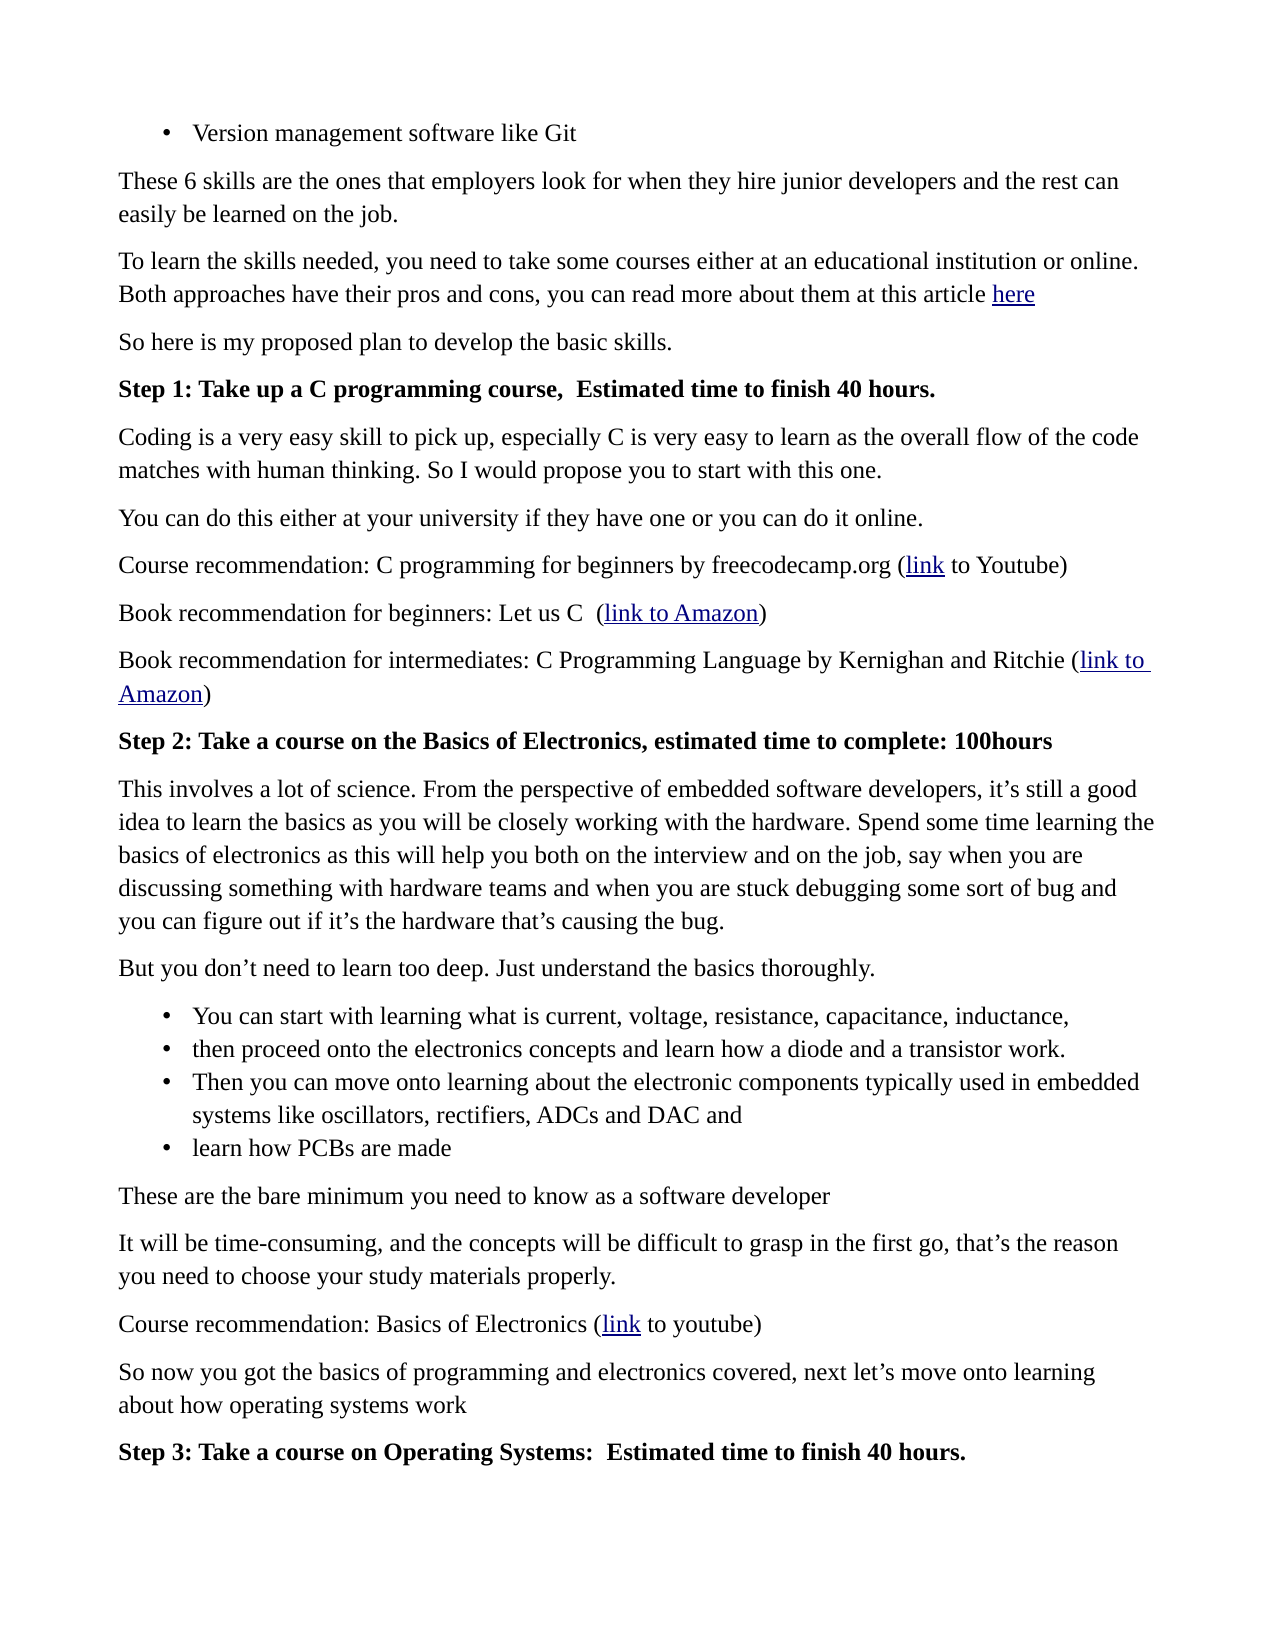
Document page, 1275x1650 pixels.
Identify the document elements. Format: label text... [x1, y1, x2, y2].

list learn how PCBs are made [162, 1133, 1157, 1162]
text But you don’t need to learn too deep. Just understand the basics thoroughly. [118, 953, 1157, 982]
text Course recommendation: C programming for beginners by freecodecamp.org (link to Youtube) [118, 550, 1157, 579]
text Step 3: Take a course on Operating Systems: Estimated time to finish 40 hours. [118, 1437, 1157, 1466]
text This involves a lot of science. From the perspective of embedded software developers, it’s still a good idea to learn the basics as you will be closely working with the hardware. Spend some time learning the basics of electronics as this will help you both on the interview and on the job, say when you are discussing something with hardware teams and when you are stuck debugging some sort of bug and you can figure out if it’s the hardware that’s causing the bug. [118, 774, 1157, 935]
list You can start with learning what is current, voltage, resistance, capacitance, inductance, [162, 1001, 1157, 1030]
text Step 1: Take up a C programming course, Estimated time to finish 40 hours. [118, 374, 1157, 403]
text To learn the skills needed, you need to take some courses either at an educational institution or online. Both approaches have their pros and cons, you can read more about them at this article here [118, 246, 1157, 308]
text You can do this either at your university if they have one or you can do it online. [118, 503, 1157, 532]
text It will be time-consuming, and the concepts will be difficult to grasp in the first go, that’s the reason you need to choose your study materials properly. [118, 1228, 1157, 1290]
list then proceed onto the electronics concepts and learn how a diode and a transistor work. [162, 1034, 1157, 1063]
list Then you can move onto learning about the electronic components typically used in embedded systems like oscillators, rectifiers, ADCs and DAC and [162, 1067, 1157, 1129]
text Step 2: Take a course on the Basics of Electronics, estimated time to complete: 100hours [118, 726, 1157, 755]
text So now you got the basics of programming and electronics covered, next let’s move onto learning about how operating systems work [118, 1357, 1157, 1418]
text Book recommendation for beginners: Let us C (link to Amazon) [118, 598, 1157, 627]
text Course recommendation: Basics of Electronics (link to youtube) [118, 1309, 1157, 1338]
text So here is my proposed plan to develop the basic skills. [118, 327, 1157, 356]
list Version management software like Git [162, 118, 1157, 147]
text These 6 skills are the ones that employers look for when they hire junior developers and the rest can easily be learned on the job. [118, 166, 1157, 227]
text Book recommendation for intermediates: C Programming Language by Kernighan and Ritchie (link to Amazon) [118, 646, 1157, 707]
text Coding is a very easy skill to pick up, especially C is very easy to learn as the overall flow of the code matches with human thinking. So I would propose you to start with this one. [118, 422, 1157, 484]
text These are the bare minimum you need to know as a software developer [118, 1181, 1157, 1209]
